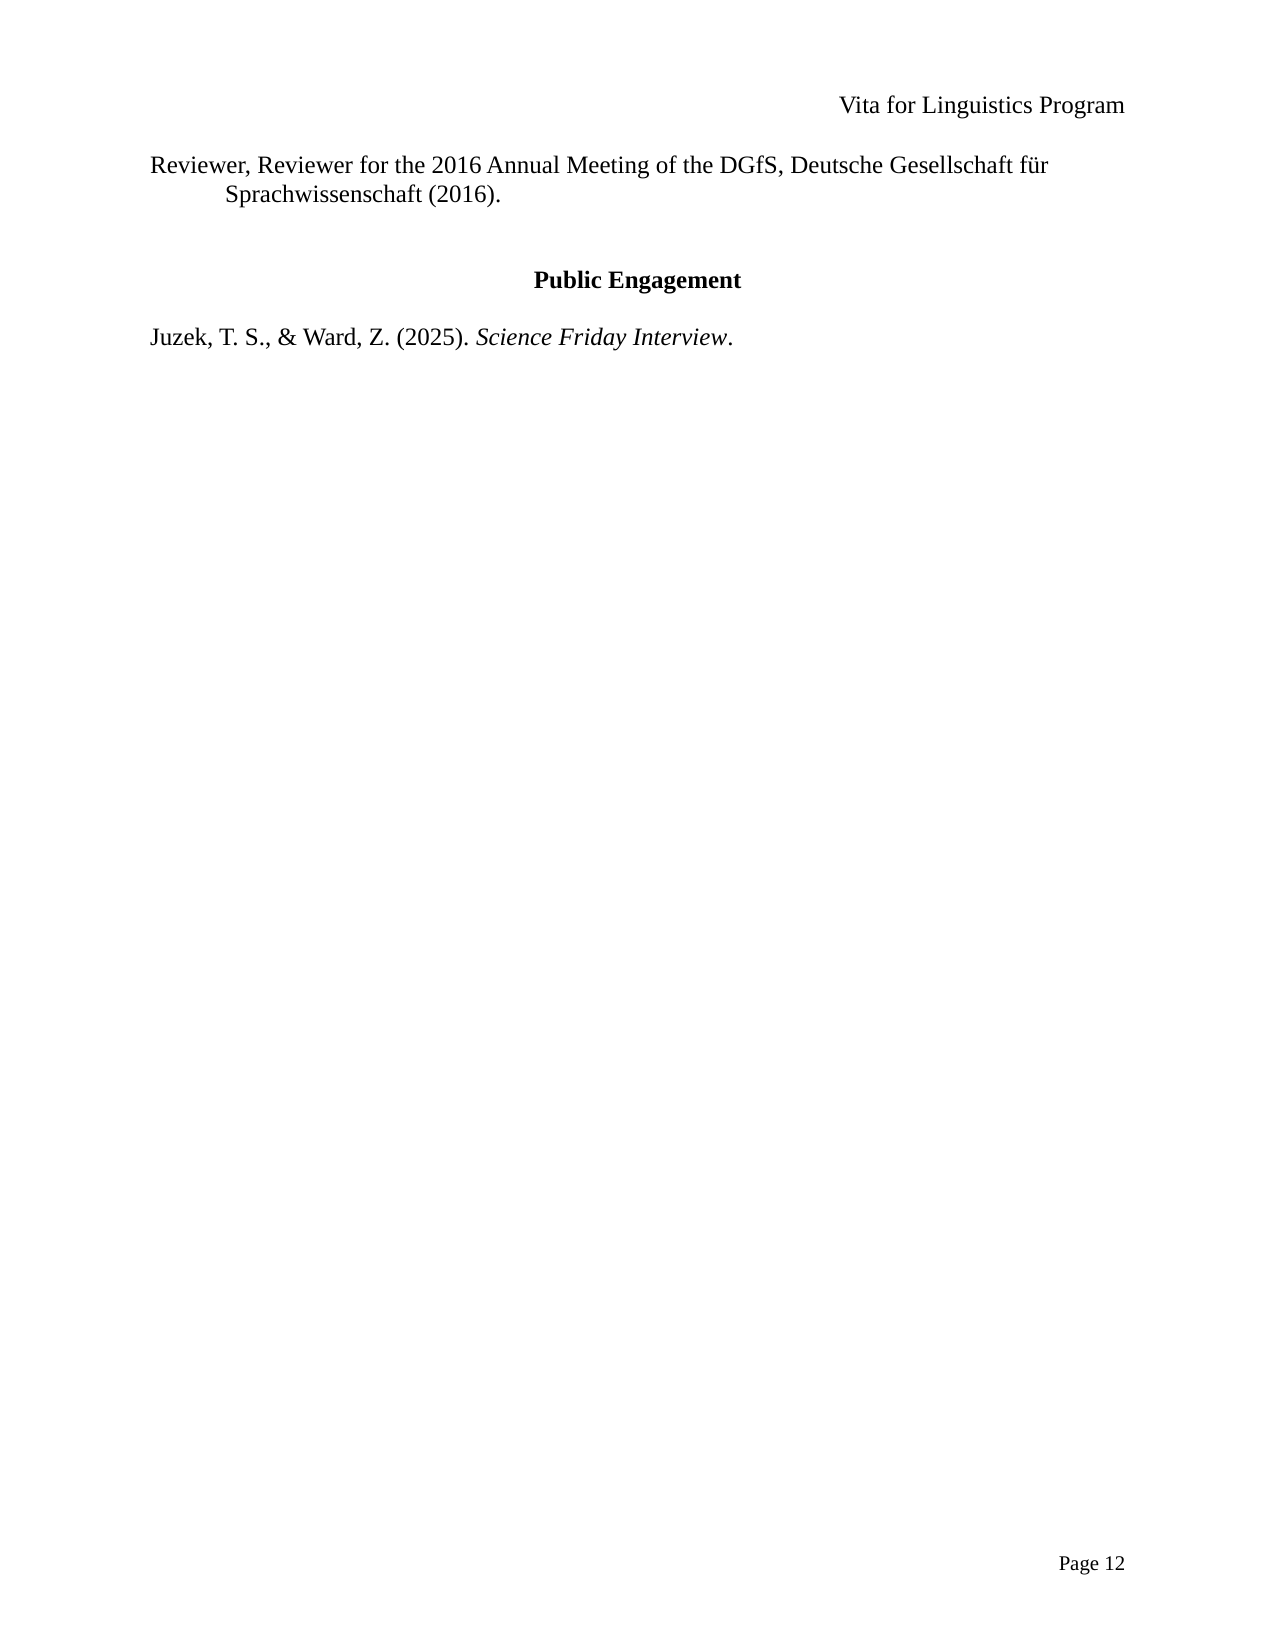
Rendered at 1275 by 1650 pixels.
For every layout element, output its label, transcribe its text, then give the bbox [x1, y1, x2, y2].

text Public Engagement [150, 265, 1125, 294]
text Reviewer, Reviewer for the 2016 Annual Meeting of the DGfS, Deutsche Gesellschaft für Sprachwissenschaft (2016). [150, 150, 1125, 207]
text Juzek, T. S., & Ward, Z. (2025). Science Friday Interview. [150, 322, 1125, 351]
